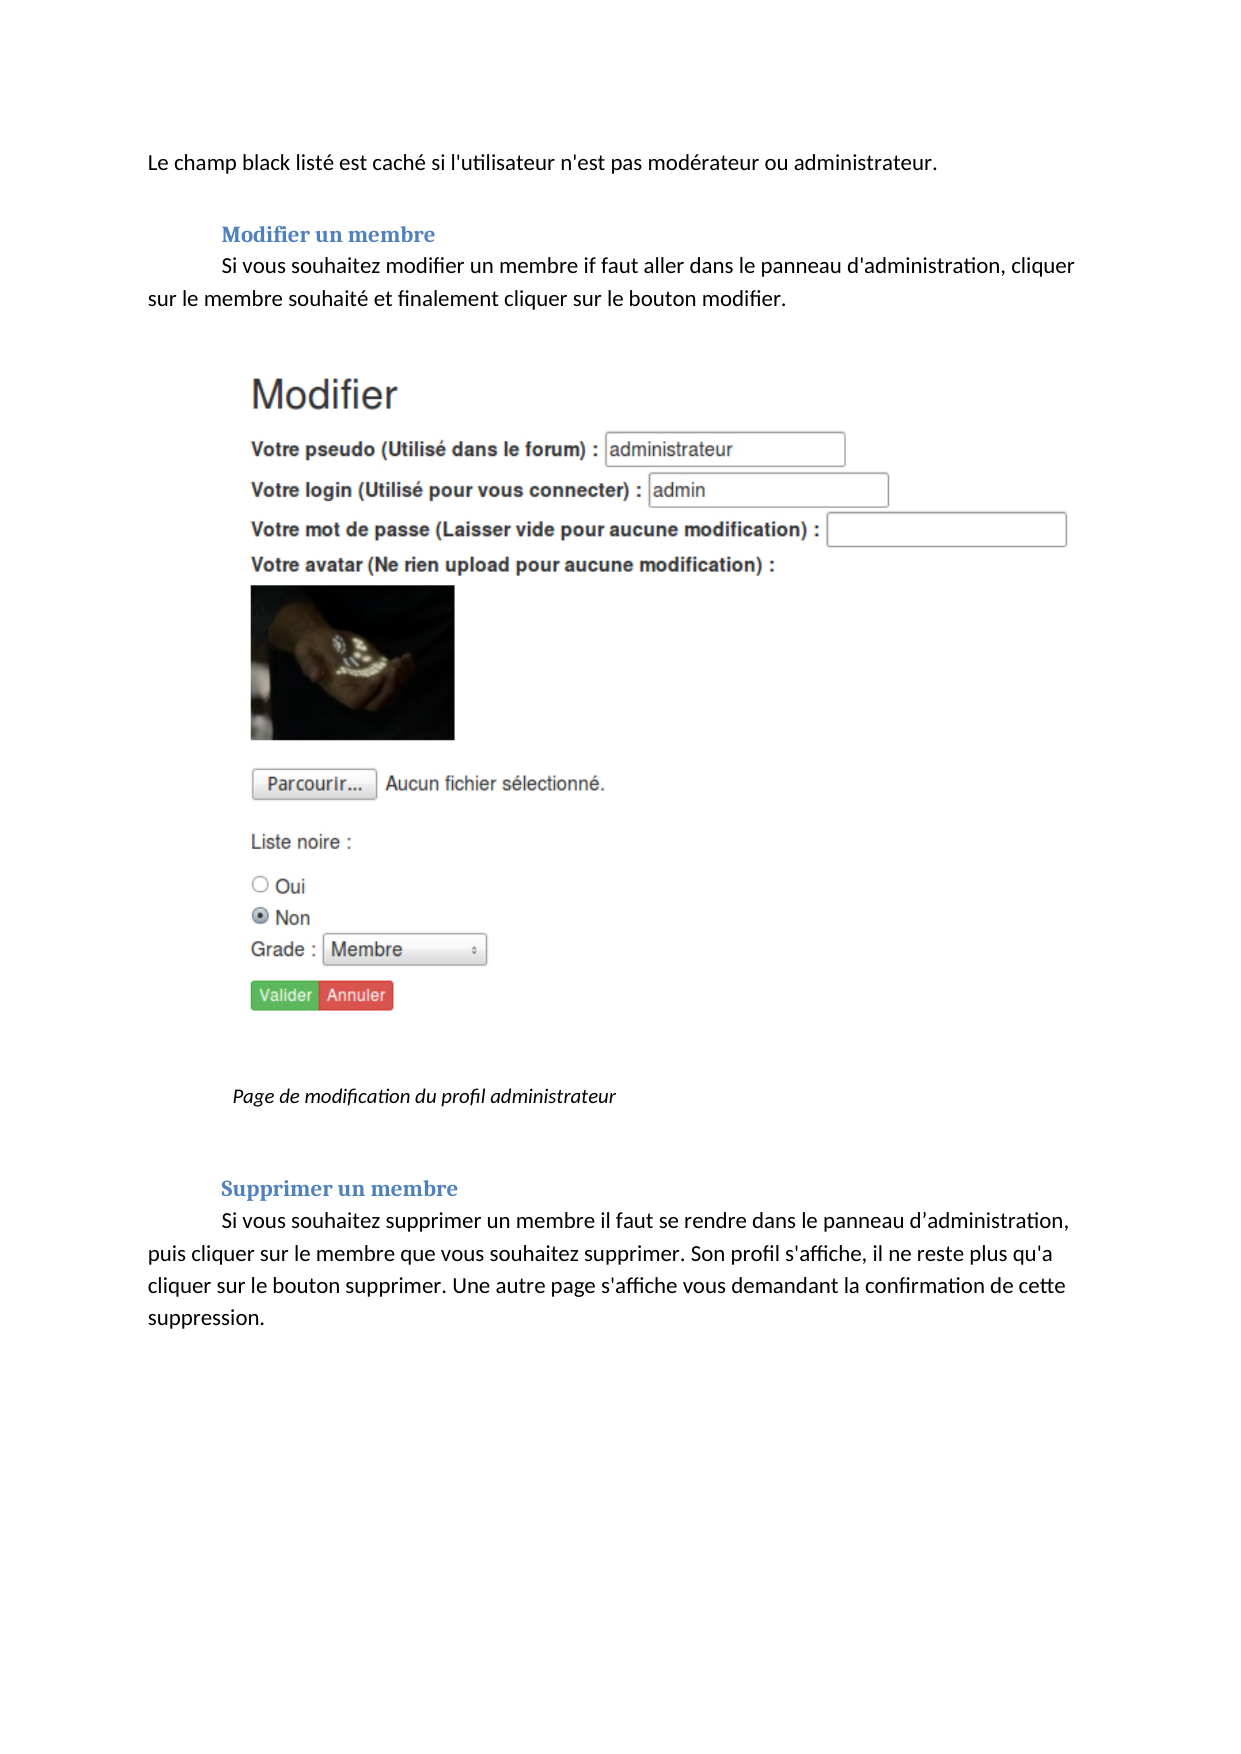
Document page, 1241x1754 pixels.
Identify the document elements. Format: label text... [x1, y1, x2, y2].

picture [232, 349, 1093, 1080]
text Si vous souhaitez supprimer un membre il faut se rendre dans le panneau d’administration, puis cliquer sur le membre que vous souhaitez supprimer. Son profil s'affiche, il ne reste plus qu'a cliquer sur le bouton supprimer. Une autre page s'affiche vous demandant la confirmation de cette suppression. [148, 1206, 1093, 1331]
text Le champ black listé est caché si l'utilisateur n'est pas modérateur ou administrateur. [148, 148, 1093, 176]
subtitle Supprimer un membre [148, 1176, 1093, 1203]
subtitle Modifier un membre [148, 221, 1093, 248]
text Si vous souhaitez modifier un membre if faut aller dans le panneau d'administration, cliquer sur le membre souhaité et finalement cliquer sur le bouton modifier. [148, 252, 1093, 312]
text Page de modification du profil administrateur [232, 1080, 1093, 1108]
